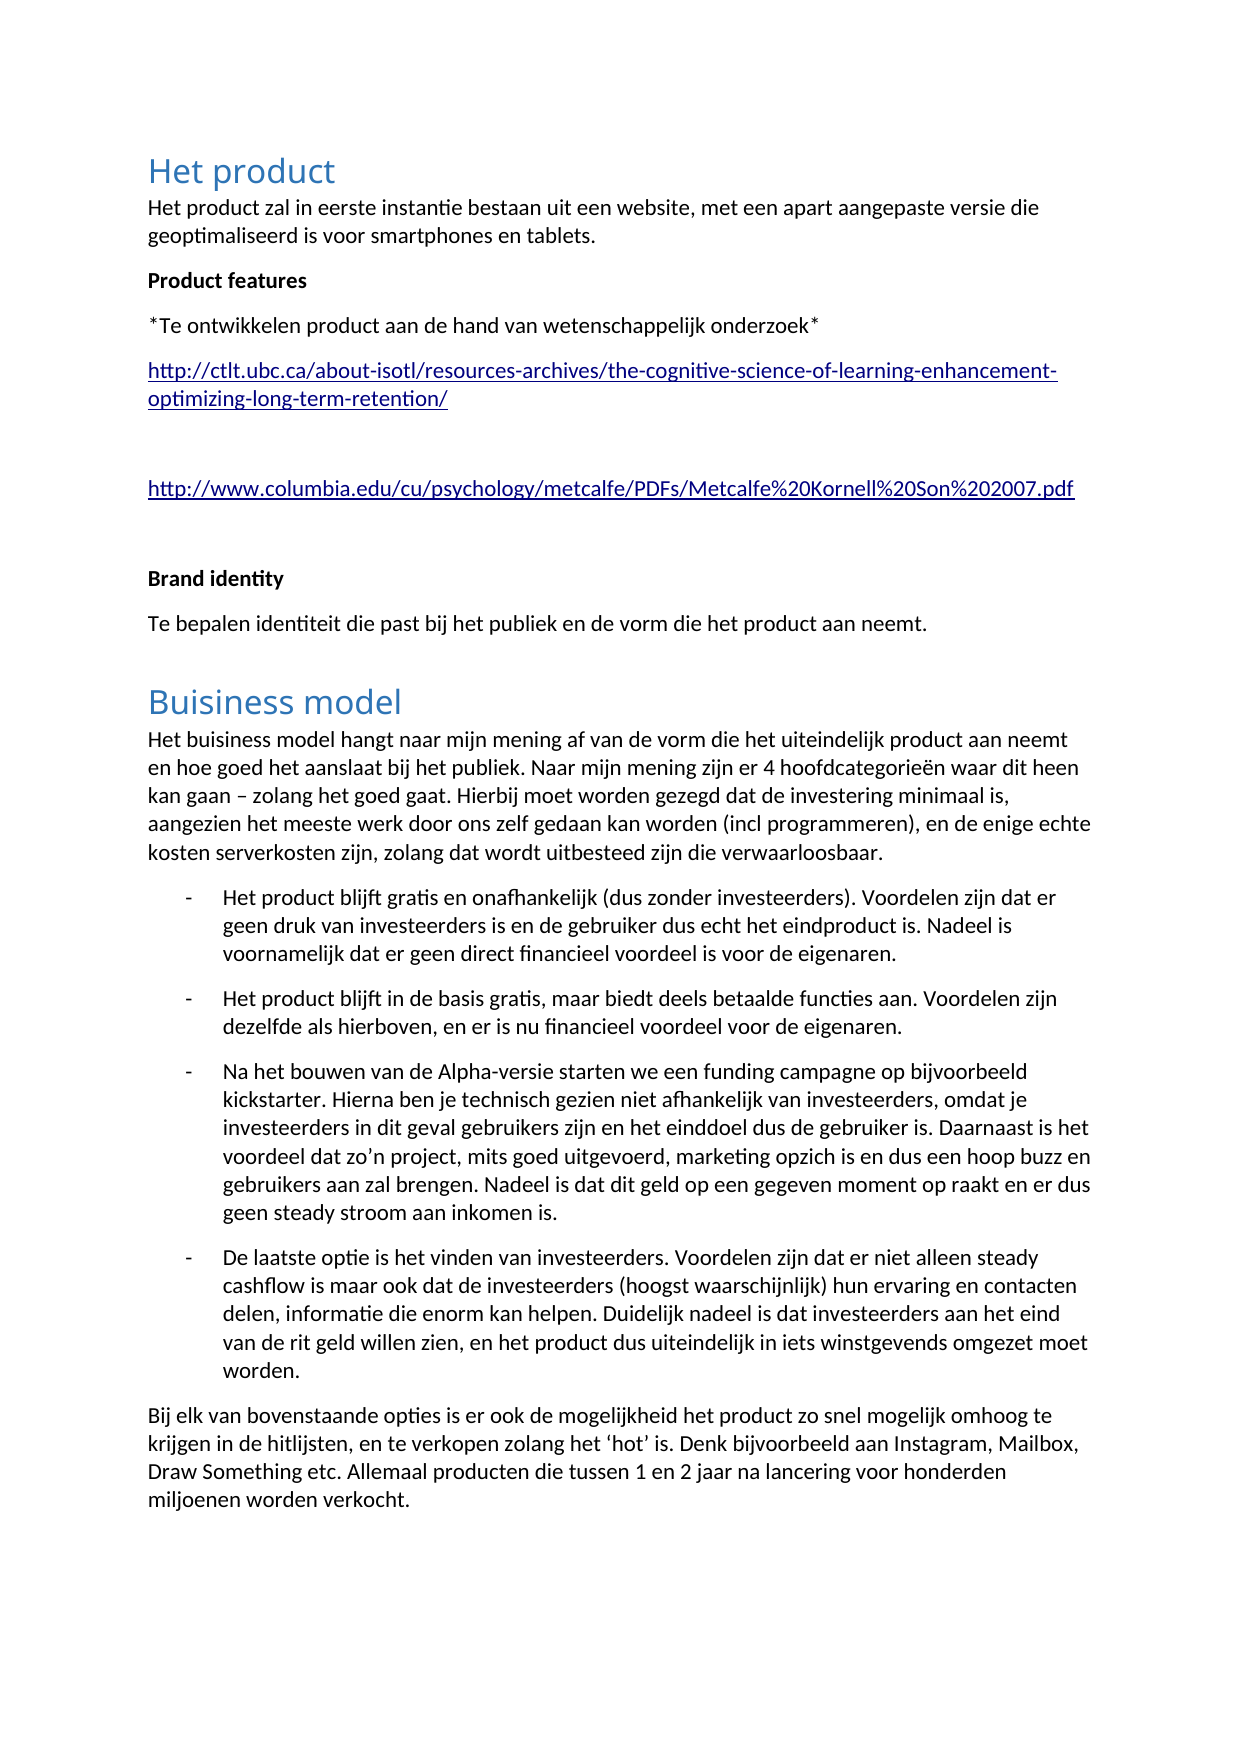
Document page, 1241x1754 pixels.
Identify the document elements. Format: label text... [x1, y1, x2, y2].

text *Te ontwikkelen product aan de hand van wetenschappelijk onderzoek* [148, 311, 1093, 339]
text Product features [148, 267, 1093, 294]
text http://ctlt.ubc.ca/about-isotl/resources-archives/the-cognitive-science-of-learning-enhancement-optimizing-long-term-retention/ [148, 356, 1093, 413]
text Het buisiness model hangt naar mijn mening af van de vorm die het uiteindelijk product aan neemt en hoe goed het aanslaat bij het publiek. Naar mijn mening zijn er 4 hoofdcategorieën waar dit heen kan gaan – zolang het goed gaat. Hierbij moet worden gezegd dat de investering minimaal is, aangezien het meeste werk door ons zelf gedaan kan worden (incl programmeren), en de enige echte kosten serverkosten zijn, zolang dat wordt uitbesteed zijn die verwaarloosbaar. [148, 725, 1093, 866]
text Het product zal in eerste instantie bestaan uit een website, met een apart aangepaste versie die geoptimaliseerd is voor smartphones en tablets. [148, 193, 1093, 250]
list De laatste optie is het vinden van investeerders. Voordelen zijn dat er niet alleen steady cashflow is maar ook dat de investeerders (hoogst waarschijnlijk) hun ervaring en contacten delen, informatie die enorm kan helpen. Duidelijk nadeel is dat investeerders aan het eind van de rit geld willen zien, en het product dus uiteindelijk in iets winstgevends omgezet moet worden. [185, 1243, 1093, 1384]
text http://www.columbia.edu/cu/psychology/metcalfe/PDFs/Metcalfe%20Kornell%20Son%202007.pdf [148, 474, 1093, 502]
text Brand identity [148, 564, 1093, 592]
list Na het bouwen van de Alpha-versie starten we een funding campagne op bijvoorbeeld kickstarter. Hierna ben je technisch gezien niet afhankelijk van investeerders, omdat je investeerders in dit geval gebruikers zijn en het einddoel dus de gebruiker is. Daarnaast is het voordeel dat zo’n project, mits goed uitgevoerd, marketing opzich is en dus een hoop buzz en gebruikers aan zal brengen. Nadeel is dat dit geld op een gegeven moment op raakt en er dus geen steady stroom aan inkomen is. [185, 1057, 1093, 1226]
list Het product blijft in de basis gratis, maar biedt deels betaalde functies aan. Voordelen zijn dezelfde als hierboven, en er is nu financieel voordeel voor de eigenaren. [185, 984, 1093, 1040]
text Te bepalen identiteit die past bij het publiek en de vorm die het product aan neemt. [148, 609, 1093, 637]
list Het product blijft gratis en onafhankelijk (dus zonder investeerders). Voordelen zijn dat er geen druk van investeerders is en de gebruiker dus echt het eindproduct is. Nadeel is voornamelijk dat er geen direct financieel voordeel is voor de eigenaren. [185, 883, 1093, 967]
subtitle Buisiness model [148, 679, 1093, 724]
subtitle Het product [148, 148, 1093, 193]
text Bij elk van bovenstaande opties is er ook de mogelijkheid het product zo snel mogelijk omhoog te krijgen in de hitlijsten, en te verkopen zolang het ‘hot’ is. Denk bijvoorbeeld aan Instagram, Mailbox, Draw Something etc. Allemaal producten die tussen 1 en 2 jaar na lancering voor honderden miljoenen worden verkocht. [148, 1401, 1093, 1514]
